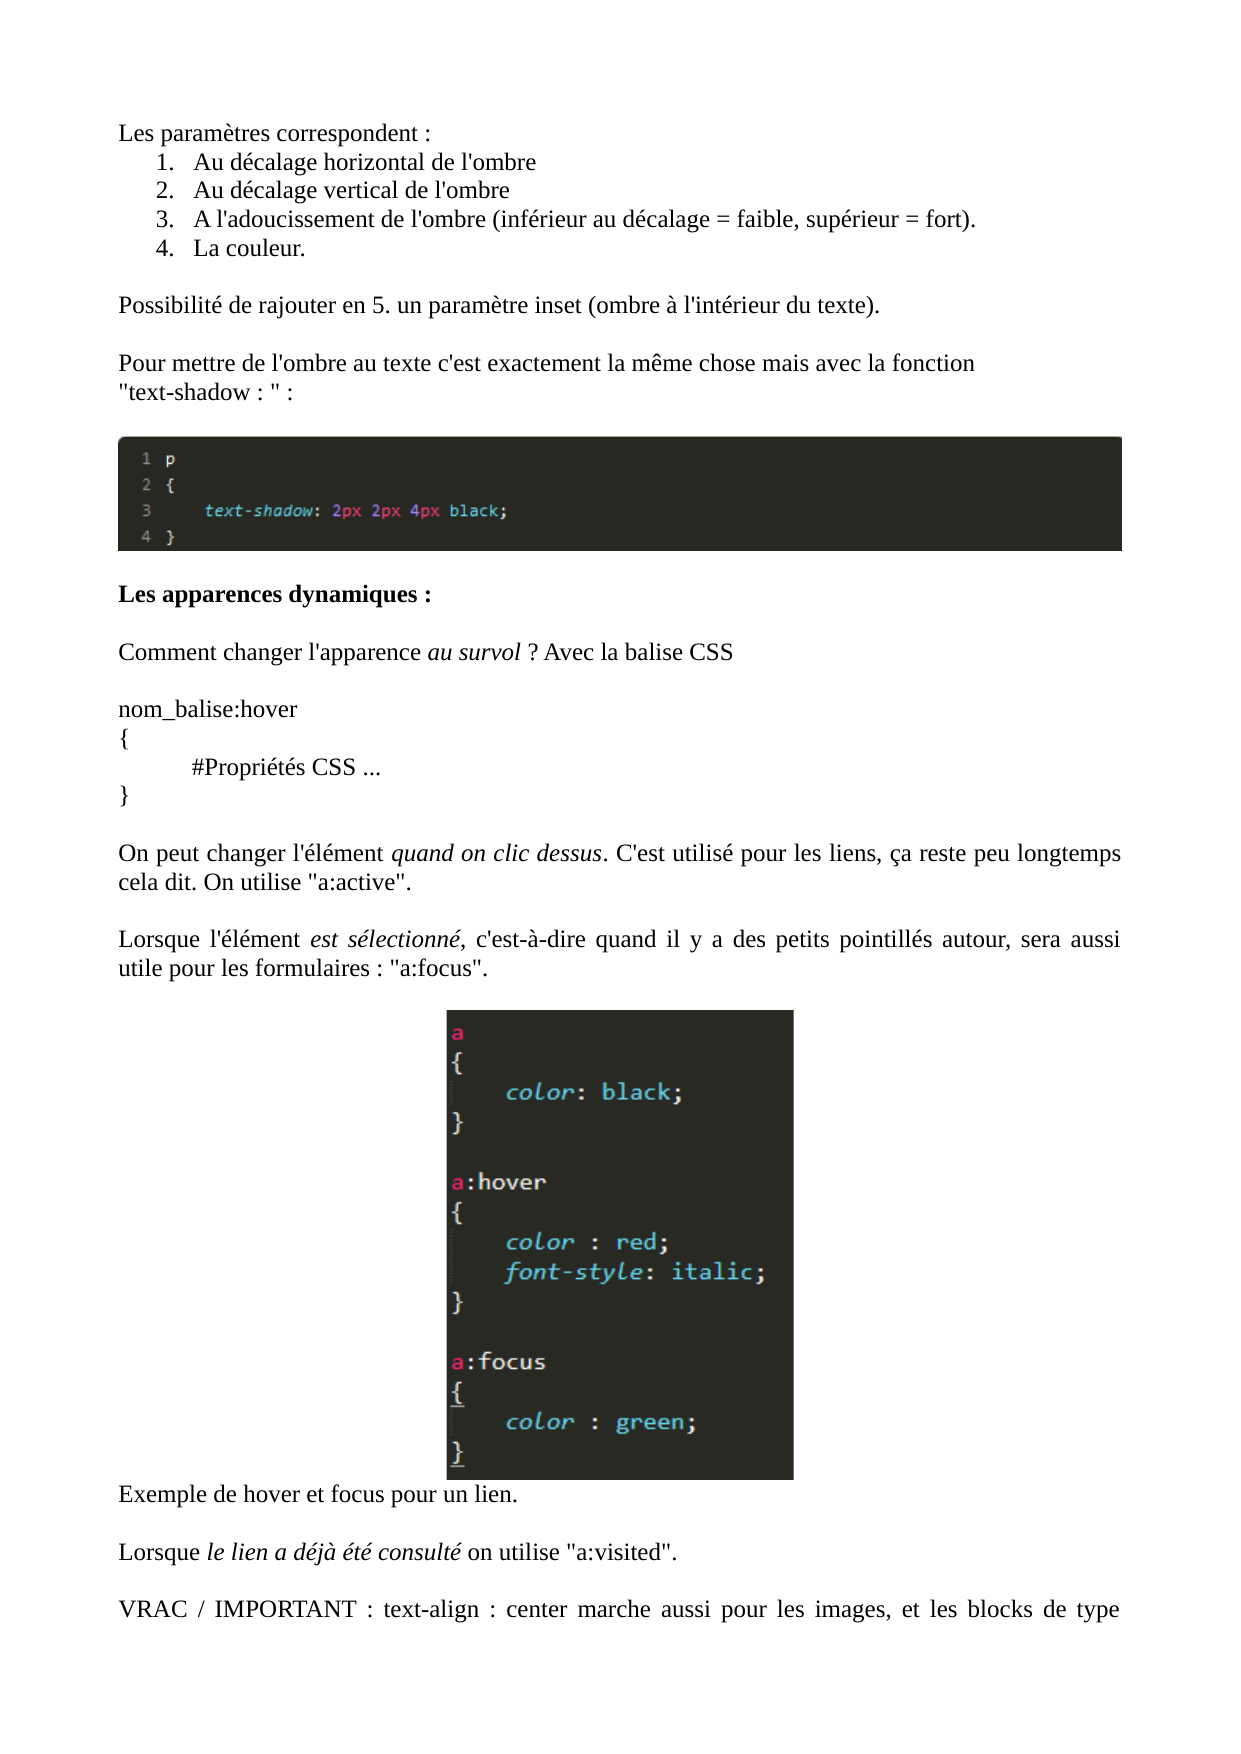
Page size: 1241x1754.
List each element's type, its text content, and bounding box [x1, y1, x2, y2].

text Les apparences dynamiques : [118, 579, 1122, 608]
text Lorsque l'élément est sélectionné, c'est-à-dire quand il y a des petits pointillés autour, sera aussi utile pour les formulaires : "a:focus". [118, 924, 1122, 982]
text VRAC / IMPORTANT : text-align : center marche aussi pour les images, et les blocks de type [118, 1594, 1122, 1623]
text Possibilité de rajouter en 5. un paramètre inset (ombre à l'intérieur du texte). [118, 291, 1122, 319]
text Pour mettre de l'ombre au texte c'est exactement la même chose mais avec la fonction [118, 348, 1122, 377]
text "text-shadow : " : [118, 377, 1122, 406]
text On peut changer l'élément quand on clic dessus. C'est utilisé pour les liens, ça reste peu longtemps cela dit. On utilise "a:active". [118, 838, 1122, 895]
list La couleur. [156, 233, 1122, 262]
text Comment changer l'apparence au survol ? Avec la balise CSS [118, 637, 1122, 665]
text nom_balise:hover [118, 694, 1122, 723]
text Lorsque le lien a déjà été consulté on utilise "a:visited". [118, 1537, 1122, 1566]
text #Propriétés CSS ... [118, 752, 1122, 780]
text Les paramètres correspondent : [118, 118, 1122, 147]
text { [118, 723, 1122, 752]
text Exemple de hover et focus pour un lien. [118, 1010, 1122, 1508]
list Au décalage horizontal de l'ombre [156, 147, 1122, 176]
list Au décalage vertical de l'ombre [156, 176, 1122, 204]
list A l'adoucissement de l'ombre (inférieur au décalage = faible, supérieur = fort). [156, 204, 1122, 233]
text } [118, 780, 1122, 809]
